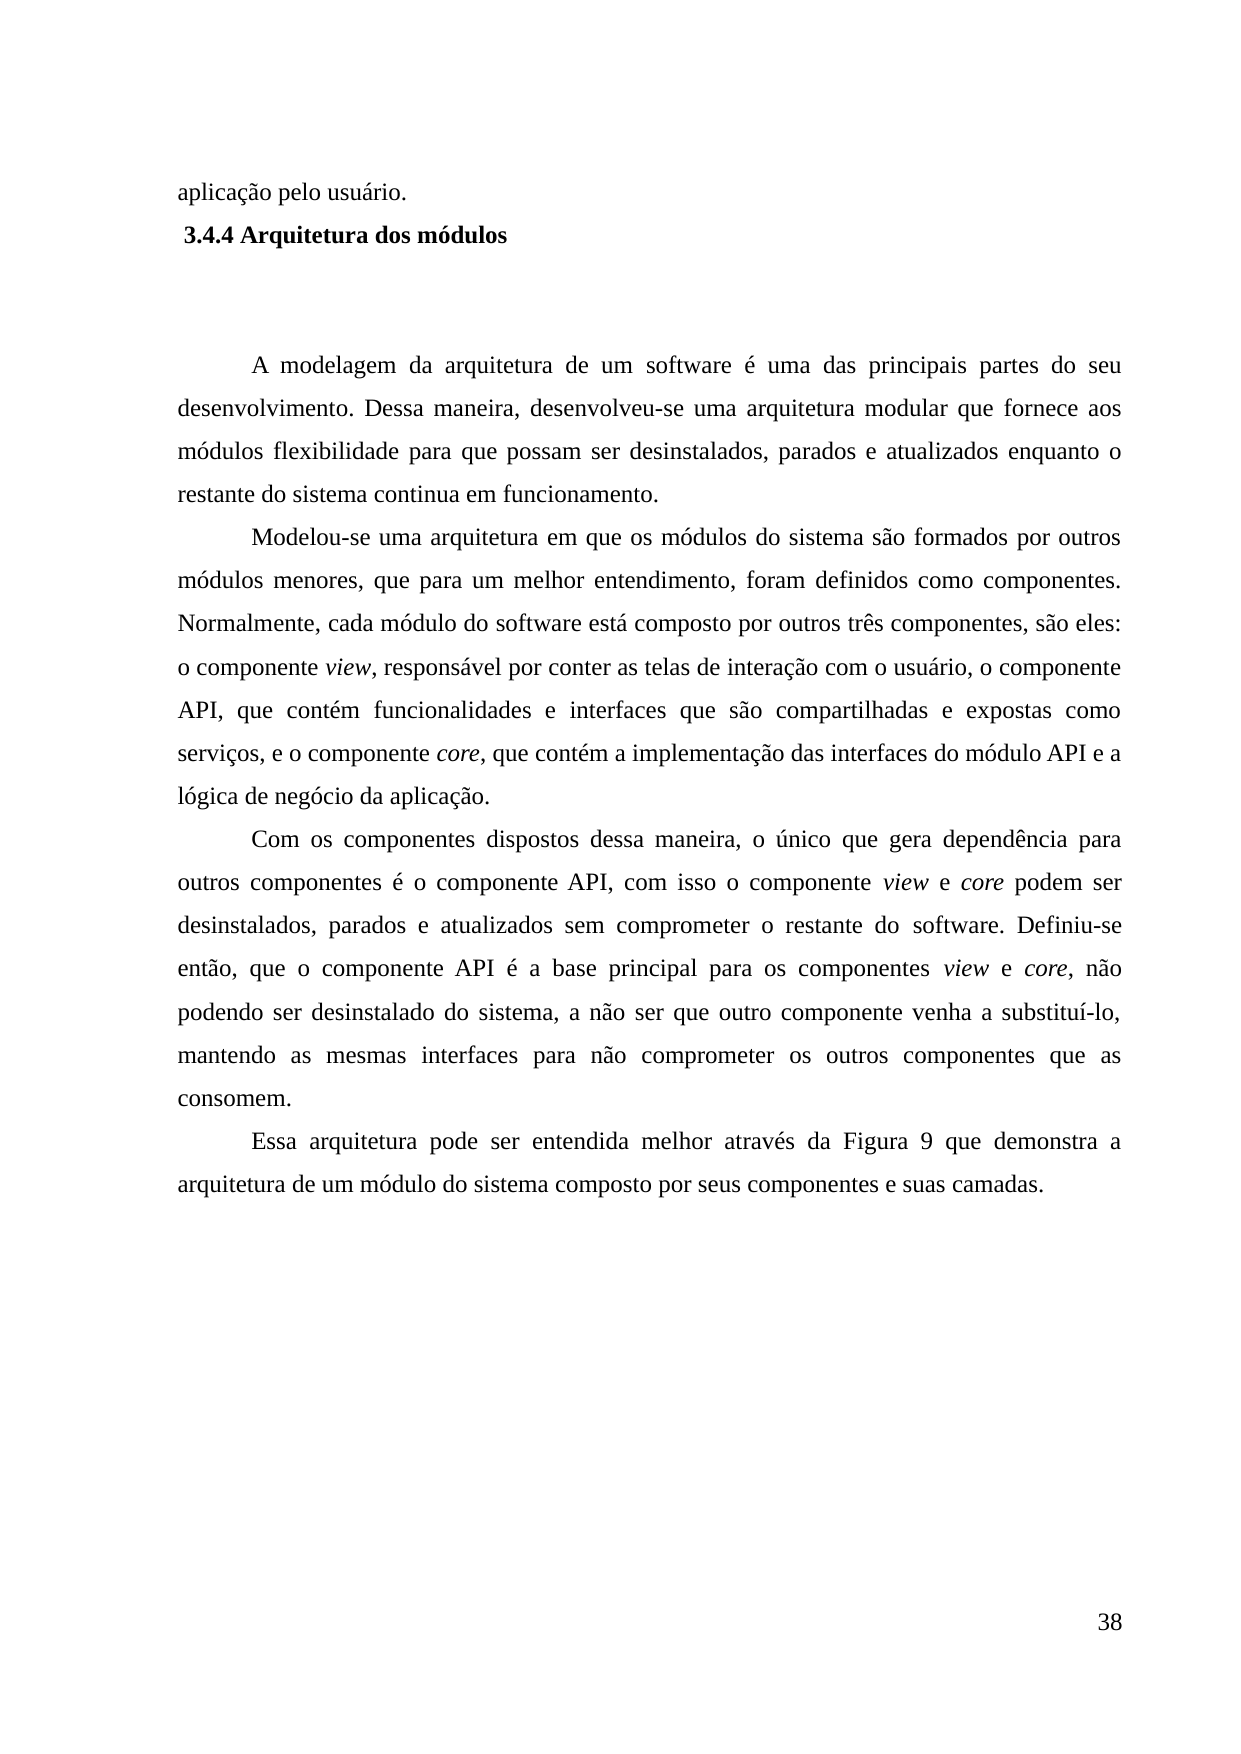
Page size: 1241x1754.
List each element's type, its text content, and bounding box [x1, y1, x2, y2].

text A modelagem da arquitetura de um software é uma das principais partes do seu desenvolvimento. Dessa maneira, desenvolveu-se uma arquitetura modular que fornece aos módulos flexibilidade para que possam ser desinstalados, parados e atualizados enquanto o restante do sistema continua em funcionamento. [177, 350, 1122, 508]
text Essa arquitetura pode ser entendida melhor através da Figura 9 que demonstra a arquitetura de um módulo do sistema composto por seus componentes e suas camadas. [177, 1126, 1122, 1198]
subtitle Arquitetura dos módulos [177, 220, 1122, 249]
text Modelou-se uma arquitetura em que os módulos do sistema são formados por outros módulos menores, que para um melhor entendimento, foram definidos como componentes. Normalmente, cada módulo do software está composto por outros três componentes, são eles: o componente view, responsável por conter as telas de interação com o usuário, o componente API, que contém funcionalidades e interfaces que são compartilhadas e expostas como serviços, e o componente core, que contém a implementação das interfaces do módulo API e a lógica de negócio da aplicação. [177, 522, 1122, 810]
text Com os componentes dispostos dessa maneira, o único que gera dependência para outros componentes é o componente API, com isso o componente view e core podem ser desinstalados, parados e atualizados sem comprometer o restante do software. Definiu-se então, que o componente API é a base principal para os componentes view e core, não podendo ser desinstalado do sistema, a não ser que outro componente venha a substituí-lo, mantendo as mesmas interfaces para não comprometer os outros componentes que as consomem. [177, 824, 1122, 1112]
text aplicação pelo usuário. [177, 177, 1122, 206]
